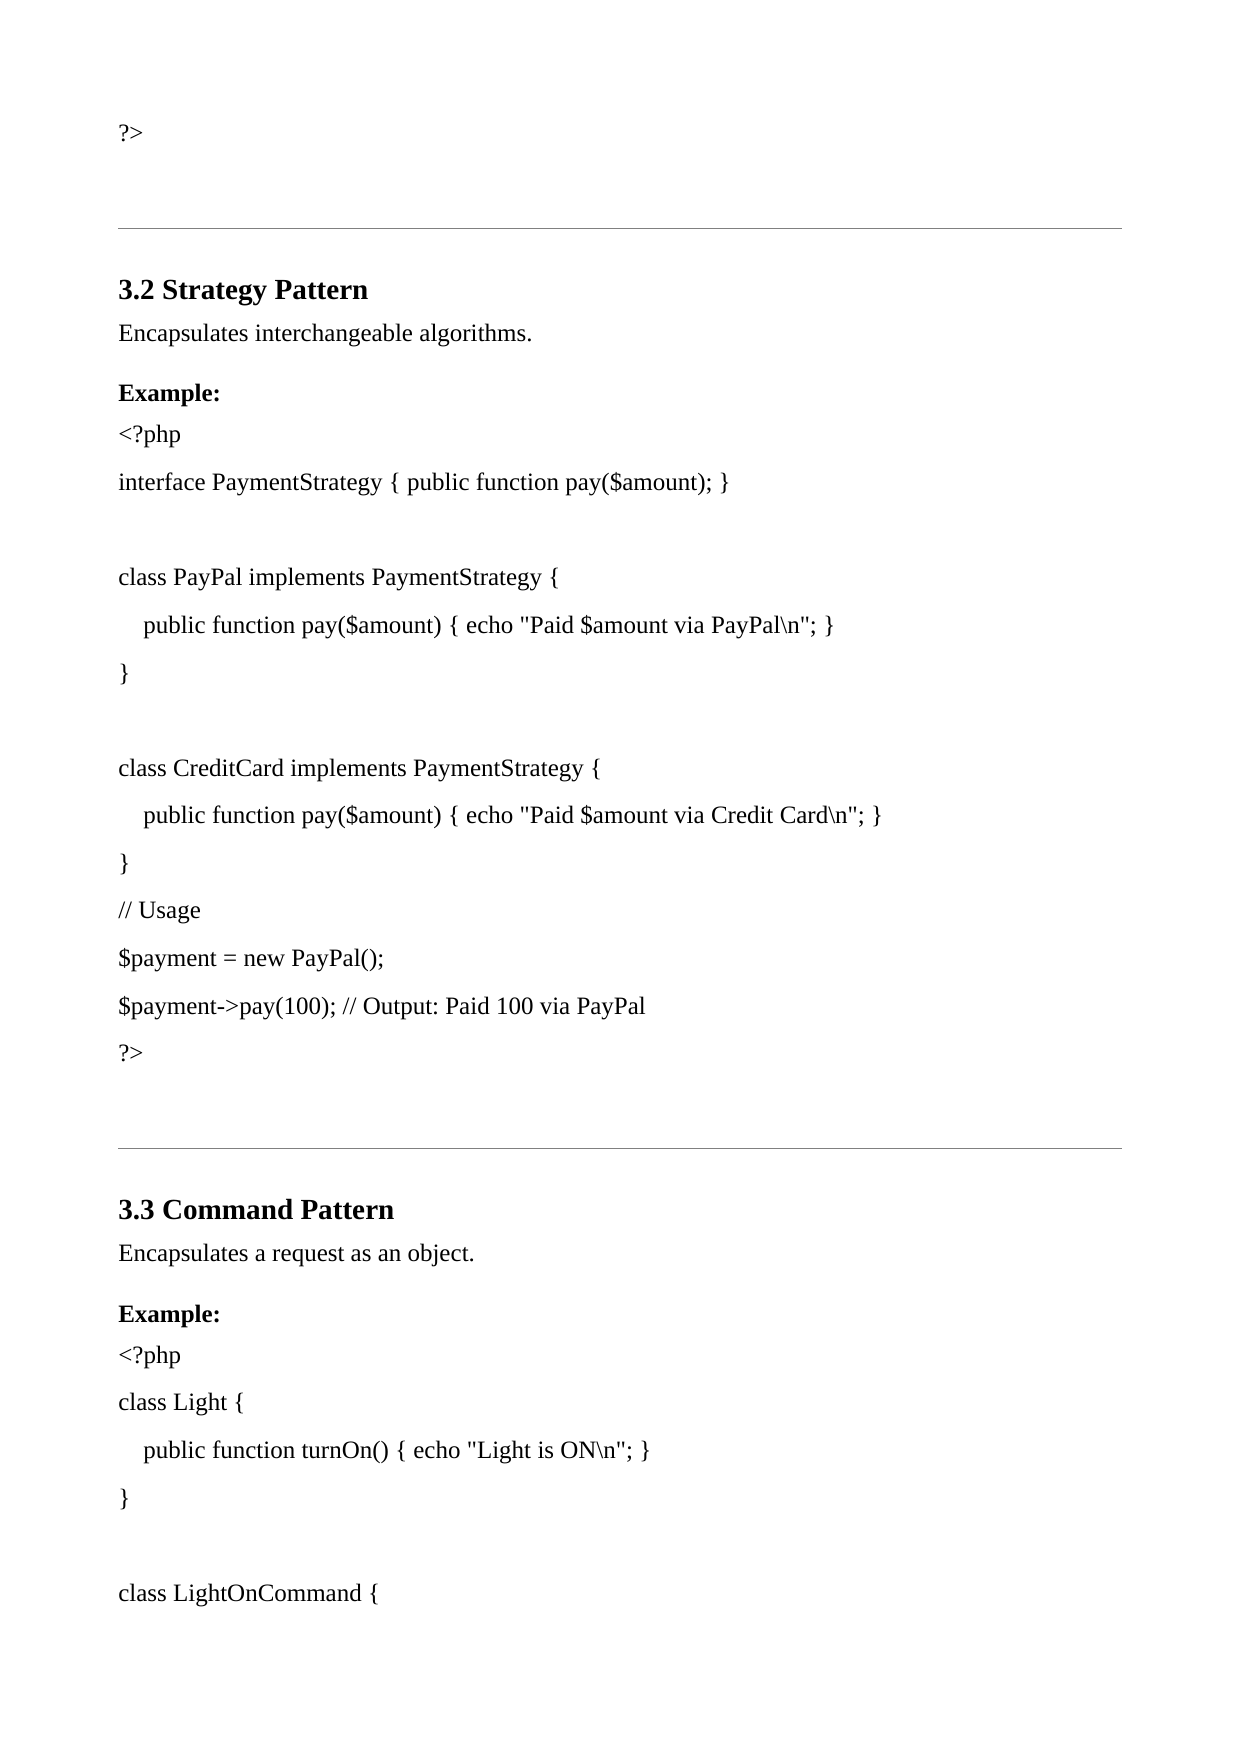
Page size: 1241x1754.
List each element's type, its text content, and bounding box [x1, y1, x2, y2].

text } [118, 848, 1122, 877]
text // Usage [118, 896, 1122, 924]
text $payment->pay(100); // Output: Paid 100 via PayPal [118, 991, 1122, 1019]
subtitle 3.2 Strategy Pattern [118, 272, 1122, 306]
text public function pay($amount) { echo "Paid $amount via PayPal\n"; } [118, 610, 1122, 639]
subtitle Example: [118, 378, 1122, 407]
text ?> [118, 1038, 1122, 1067]
text } [118, 658, 1122, 686]
text } [118, 1483, 1122, 1511]
subtitle Example: [118, 1299, 1122, 1327]
text <?php [118, 1340, 1122, 1369]
text interface PaymentStrategy { public function pay($amount); } [118, 467, 1122, 496]
text $payment = new PayPal(); [118, 943, 1122, 972]
text public function pay($amount) { echo "Paid $amount via Credit Card\n"; } [118, 800, 1122, 829]
text class PayPal implements PaymentStrategy { [118, 562, 1122, 591]
text class CreditCard implements PaymentStrategy { [118, 753, 1122, 782]
text Encapsulates a request as an object. [118, 1238, 1122, 1267]
text class LightOnCommand { [118, 1578, 1122, 1607]
text class Light { [118, 1387, 1122, 1416]
text ?> [118, 118, 1122, 147]
text Encapsulates interchangeable algorithms. [118, 318, 1122, 347]
subtitle 3.3 Command Pattern [118, 1192, 1122, 1226]
text public function turnOn() { echo "Light is ON\n"; } [118, 1435, 1122, 1464]
text <?php [118, 419, 1122, 448]
